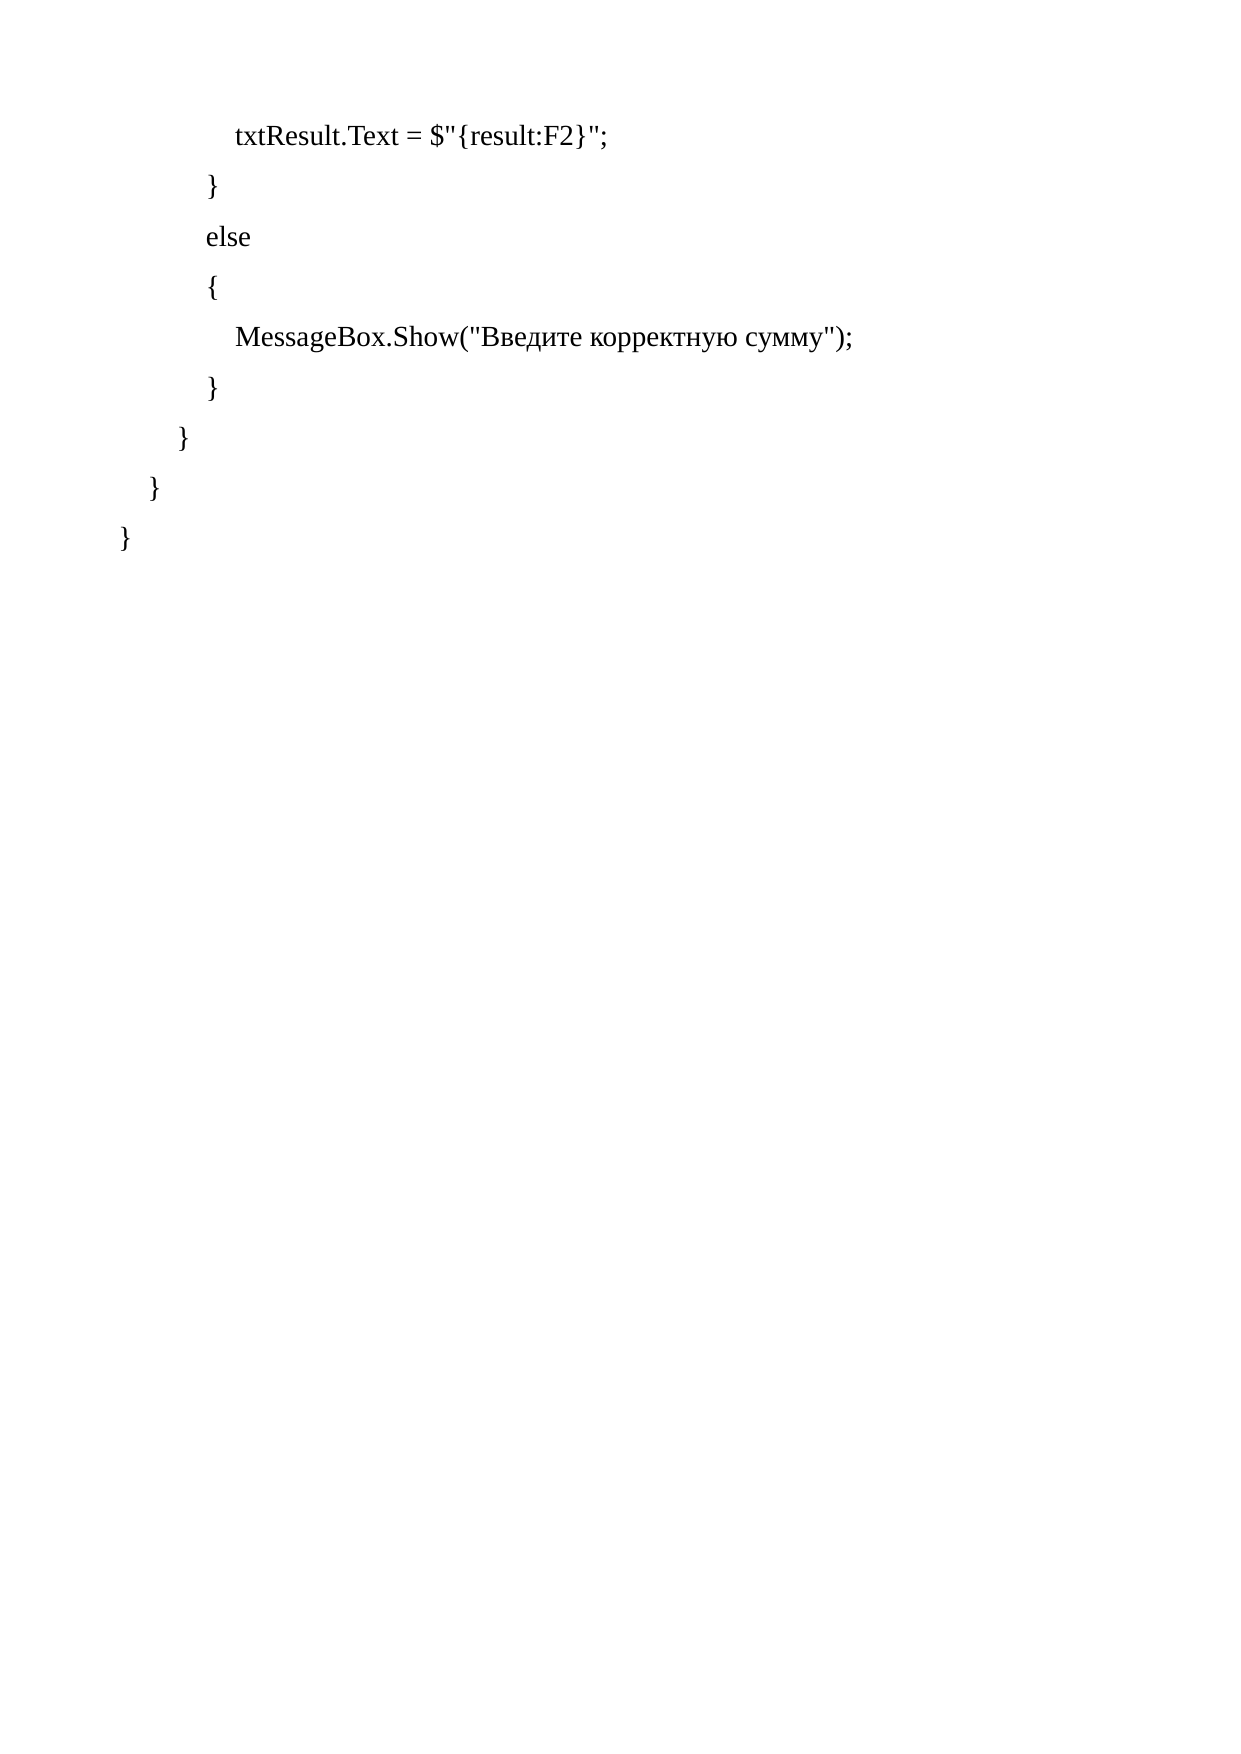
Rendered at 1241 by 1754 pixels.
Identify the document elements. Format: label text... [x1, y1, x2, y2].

text MessageBox.Show("Введите корректную сумму"); [118, 319, 1122, 353]
text { [118, 269, 1122, 303]
text txtResult.Text = $"{result:F2}"; [118, 118, 1122, 152]
text } [118, 370, 1122, 403]
text } [118, 420, 1122, 453]
text } [118, 470, 1122, 504]
text else [118, 219, 1122, 252]
text } [118, 168, 1122, 202]
text } [118, 521, 1122, 554]
